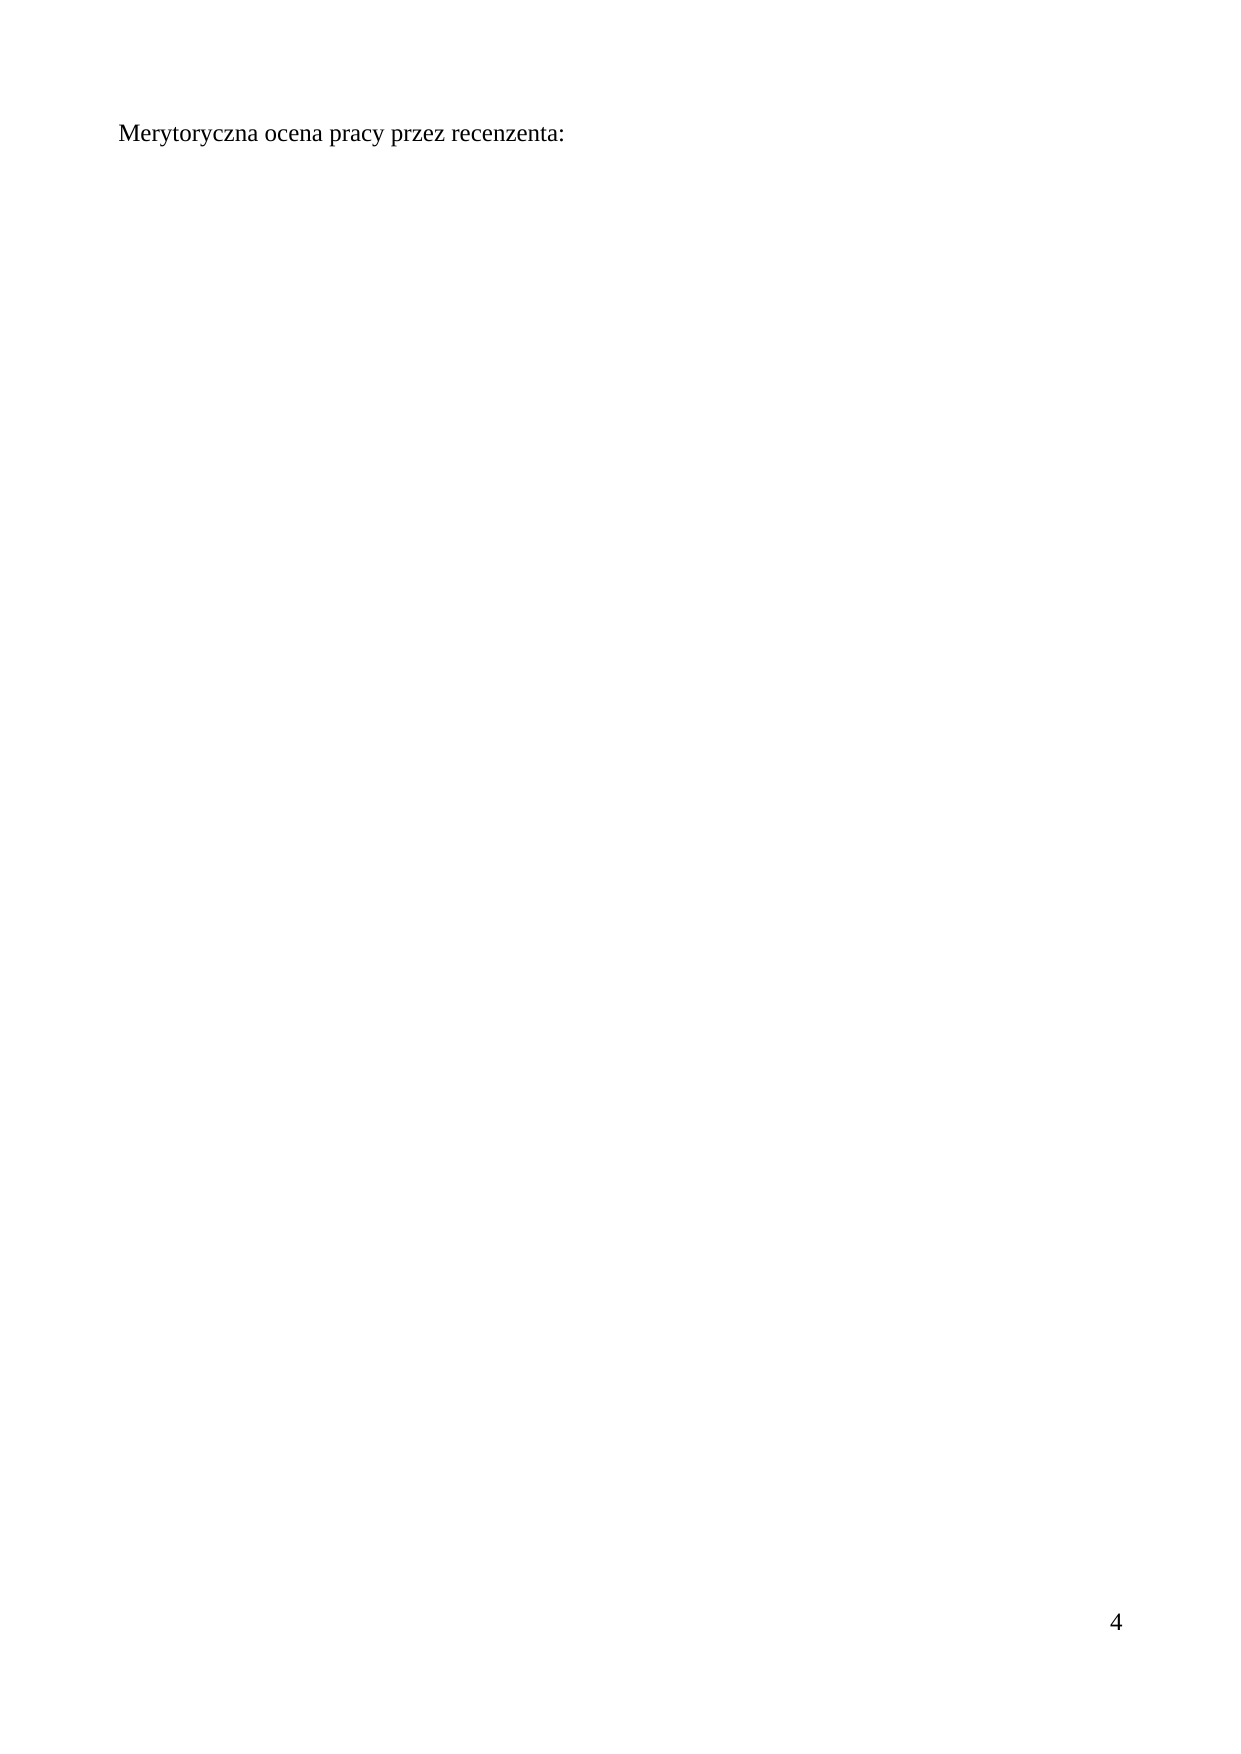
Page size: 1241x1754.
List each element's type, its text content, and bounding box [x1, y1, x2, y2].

text Merytoryczna ocena pracy przez recenzenta: [118, 118, 1122, 147]
